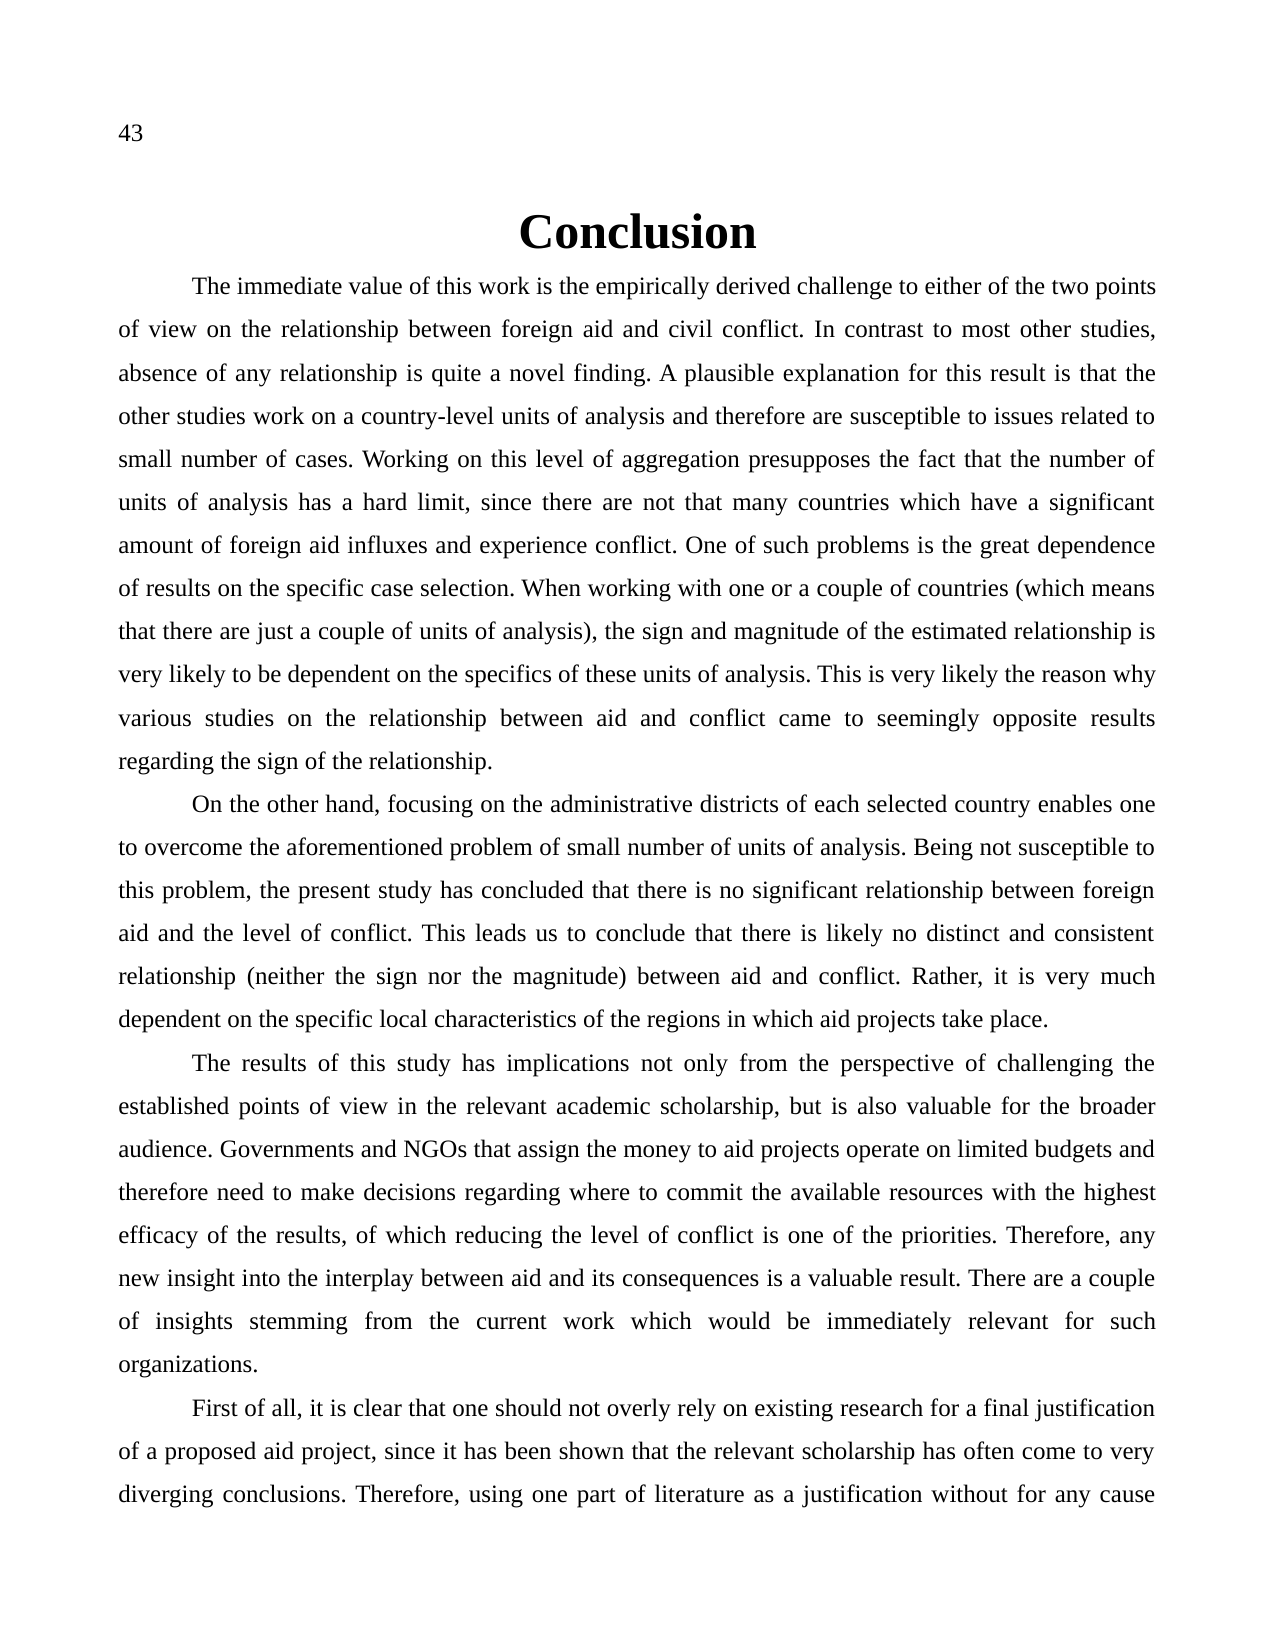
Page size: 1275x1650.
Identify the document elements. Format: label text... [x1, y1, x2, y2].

subtitle Conclusion [118, 201, 1157, 259]
text On the other hand, focusing on the administrative districts of each selected country enables one to overcome the aforementioned problem of small number of units of analysis. Being not susceptible to this problem, the present study has concluded that there is no significant relationship between foreign aid and the level of conflict. This leads us to conclude that there is likely no distinct and consistent relationship (neither the sign nor the magnitude) between aid and conflict. Rather, it is very much dependent on the specific local characteristics of the regions in which aid projects take place. [118, 789, 1157, 1033]
text The immediate value of this work is the empirically derived challenge to either of the two points of view on the relationship between foreign aid and civil conflict. In contrast to most other studies, absence of any relationship is quite a novel finding. A plausible explanation for this result is that the other studies work on a country-level units of analysis and therefore are susceptible to issues related to small number of cases. Working on this level of aggregation presupposes the fact that the number of units of analysis has a hard limit, since there are not that many countries which have a significant amount of foreign aid influxes and experience conflict. One of such problems is the great dependence of results on the specific case selection. When working with one or a couple of countries (which means that there are just a couple of units of analysis), the sign and magnitude of the estimated relationship is very likely to be dependent on the specifics of these units of analysis. This is very likely the reason why various studies on the relationship between aid and conflict came to seemingly opposite results regarding the sign of the relationship. [118, 271, 1157, 774]
text First of all, it is clear that one should not overly rely on existing research for a final justification of a proposed aid project, since it has been shown that the relevant scholarship has often come to very diverging conclusions. Therefore, using one part of literature as a justification without for any cause [118, 1393, 1157, 1508]
text The results of this study has implications not only from the perspective of challenging the established points of view in the relevant academic scholarship, but is also valuable for the broader audience. Governments and NGOs that assign the money to aid projects operate on limited budgets and therefore need to make decisions regarding where to commit the available resources with the highest efficacy of the results, of which reducing the level of conflict is one of the priorities. Therefore, any new insight into the interplay between aid and its consequences is a valuable result. There are a couple of insights stemming from the current work which would be immediately relevant for such organizations. [118, 1048, 1157, 1378]
